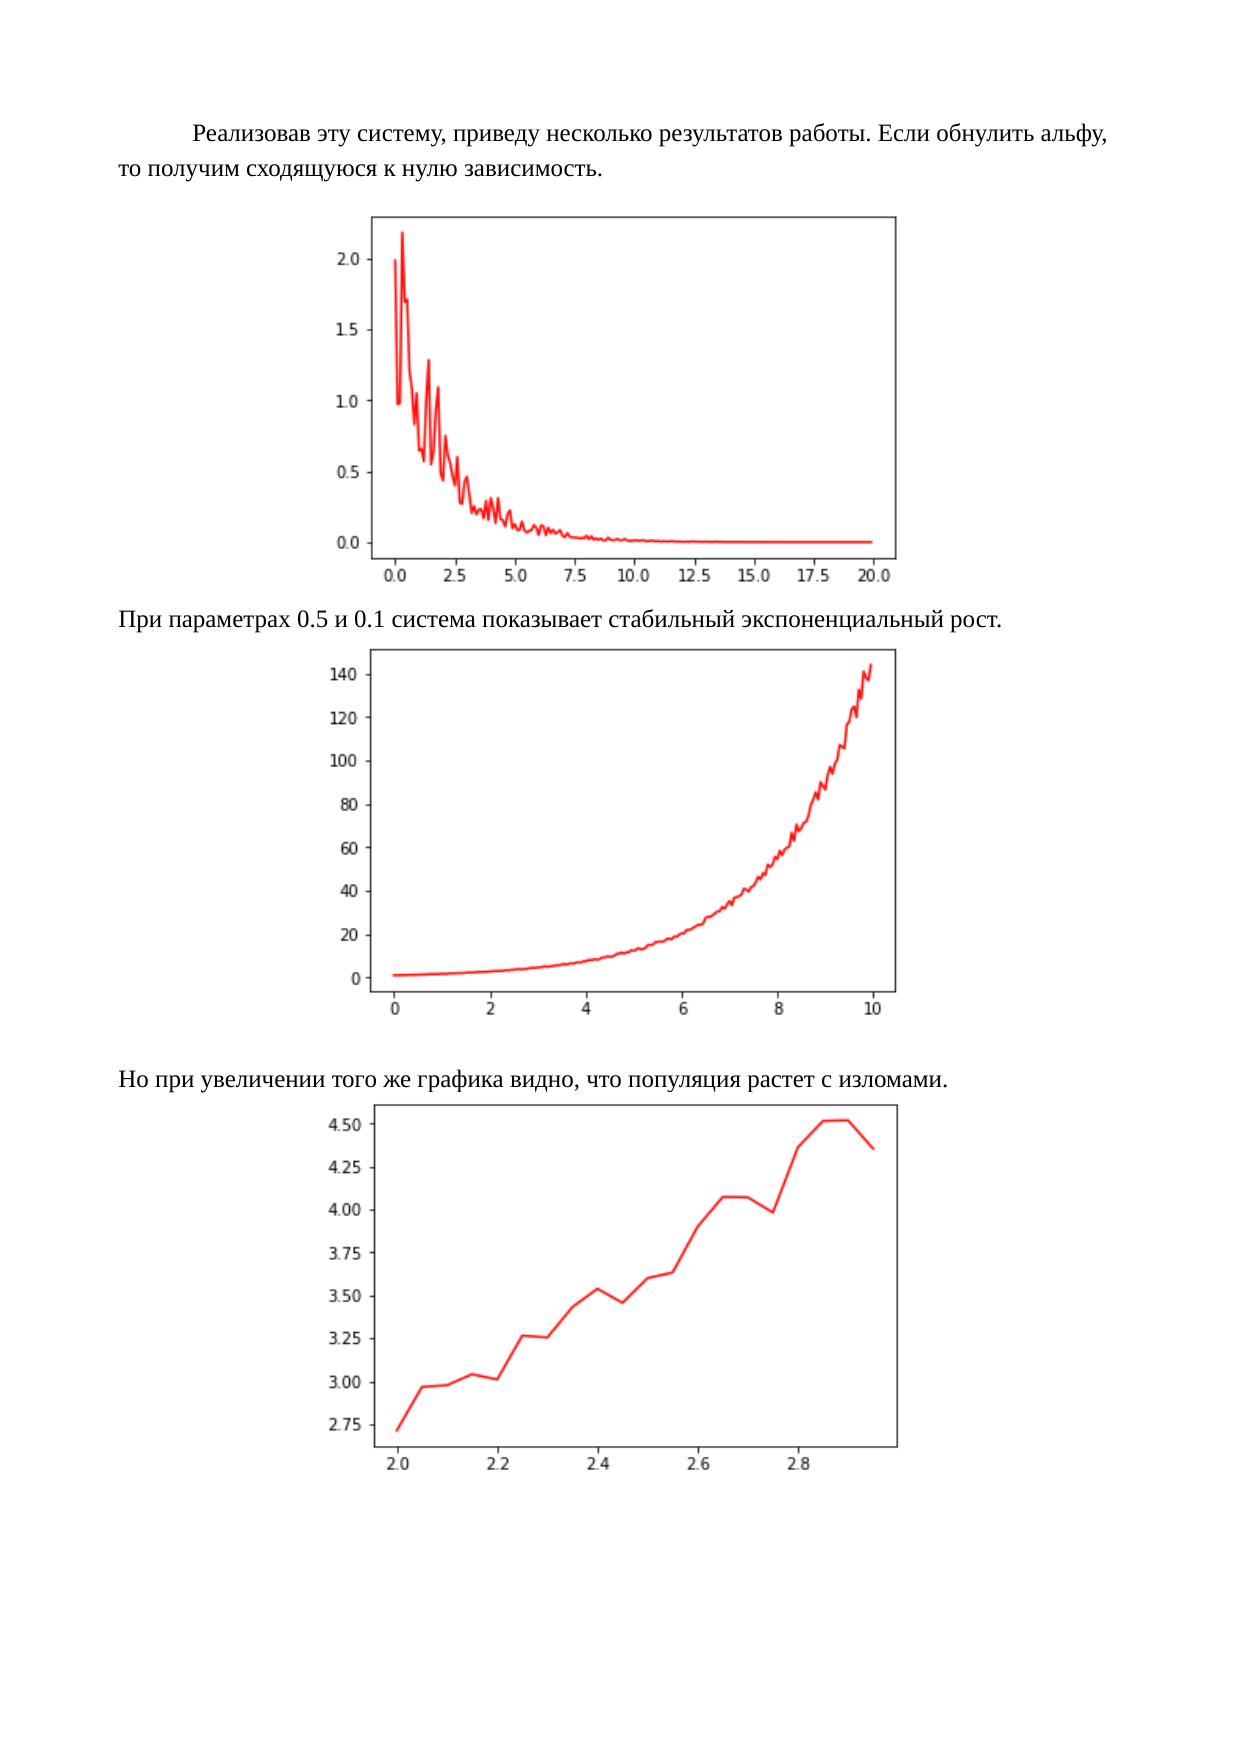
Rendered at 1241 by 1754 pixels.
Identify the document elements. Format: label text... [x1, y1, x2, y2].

picture [313, 1092, 928, 1481]
text Но при увеличении того же графика видно, что популяция растет с изломами. [118, 1064, 1122, 1093]
picture [321, 632, 920, 1029]
text Реализовав эту систему, приведу несколько результатов работы. Если обнулить альфу, то получим сходящуюся к нулю зависимость. [118, 118, 1122, 181]
text При параметрах 0.5 и 0.1 система показывает стабильный экспоненциальный рост. [118, 604, 1122, 633]
picture [326, 201, 914, 599]
